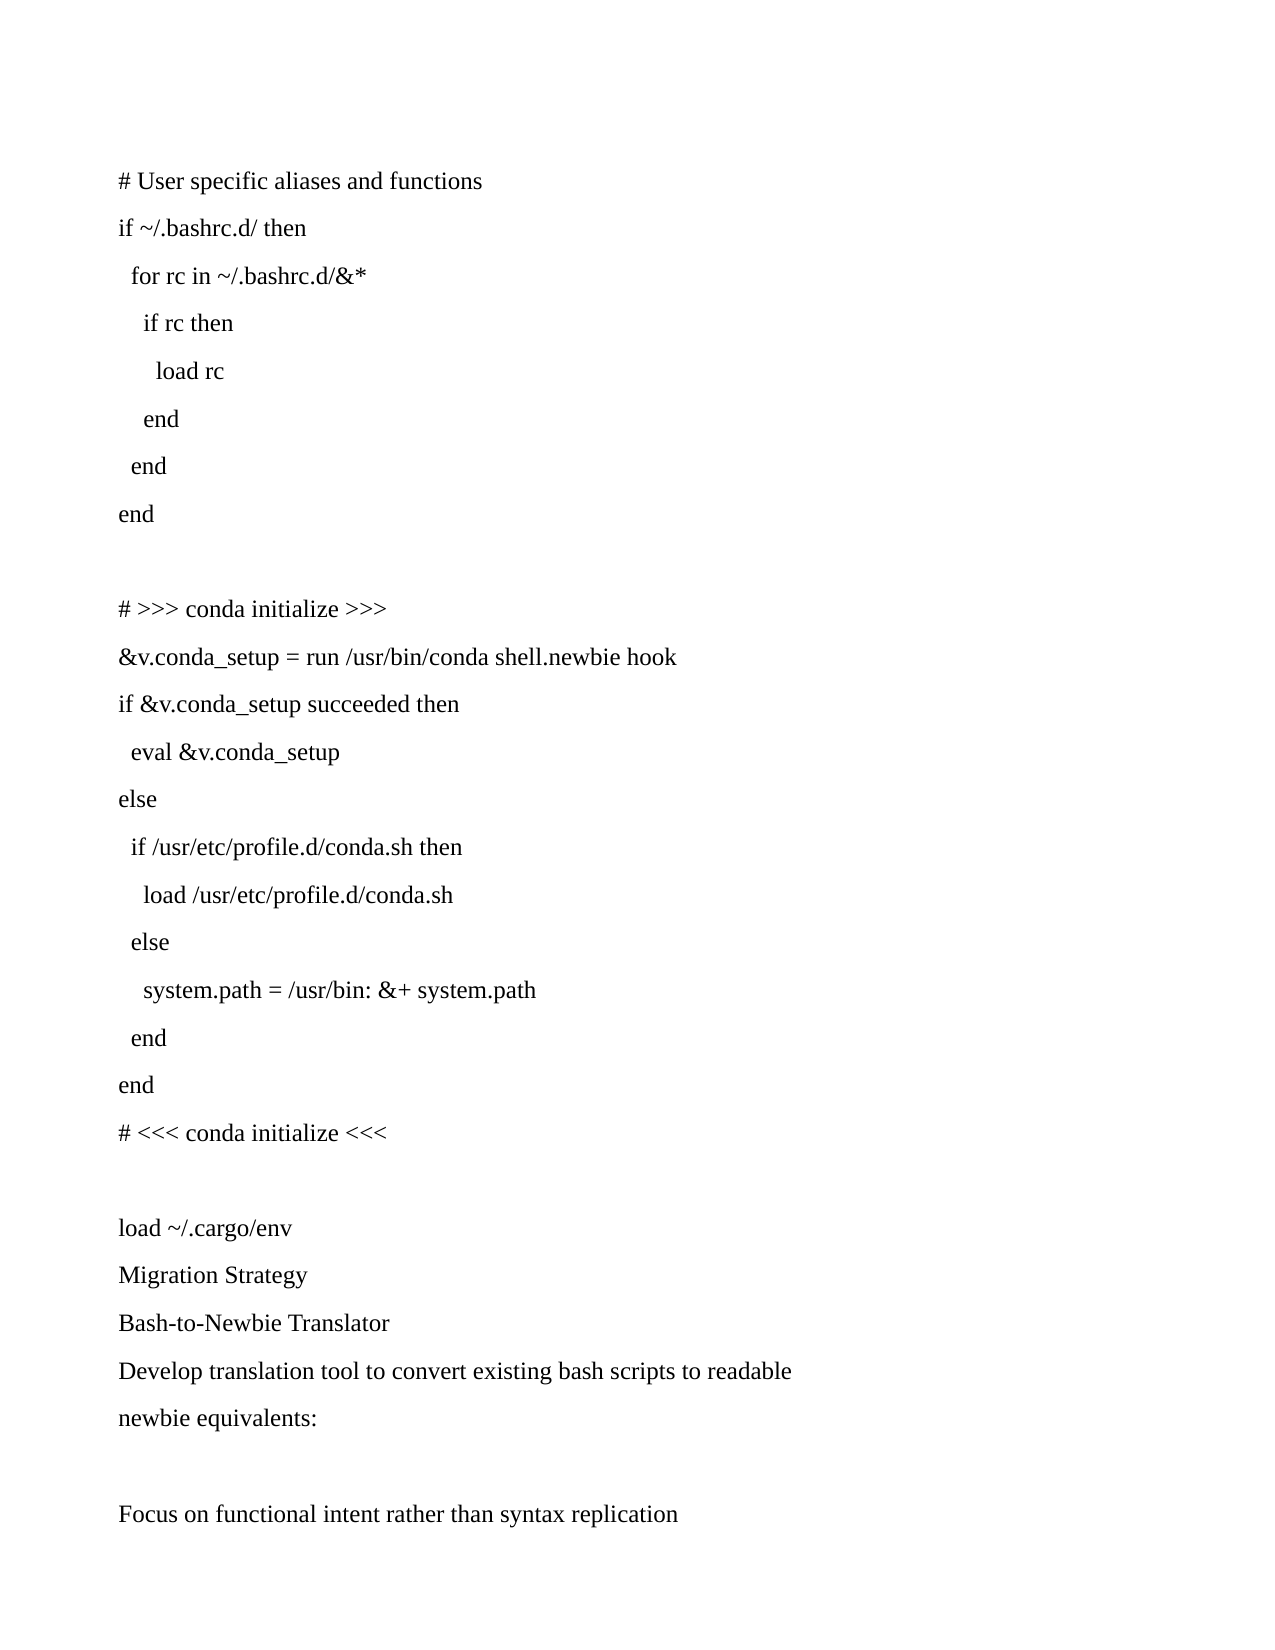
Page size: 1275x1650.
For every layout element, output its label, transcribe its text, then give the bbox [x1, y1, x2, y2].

text system.path = /usr/bin: &+ system.path [118, 975, 1157, 1004]
text &v.conda_setup = run /usr/bin/conda shell.newbie hook [118, 642, 1157, 671]
text if /usr/etc/profile.d/conda.sh then [118, 832, 1157, 861]
text Bash-to-Newbie Translator [118, 1308, 1157, 1337]
text if &v.conda_setup succeeded then [118, 689, 1157, 718]
text end [118, 1070, 1157, 1099]
text if ~/.bashrc.d/ then [118, 213, 1157, 242]
text end [118, 1023, 1157, 1051]
text newbie equivalents: [118, 1403, 1157, 1432]
text Focus on functional intent rather than syntax replication [118, 1499, 1157, 1527]
text else [118, 784, 1157, 813]
text if rc then [118, 308, 1157, 337]
text eval &v.conda_setup [118, 737, 1157, 766]
text # <<< conda initialize <<< [118, 1118, 1157, 1147]
text end [118, 499, 1157, 528]
text load rc [118, 356, 1157, 385]
text load ~/.cargo/env [118, 1213, 1157, 1242]
text else [118, 927, 1157, 956]
text # User specific aliases and functions [118, 166, 1157, 194]
text load /usr/etc/profile.d/conda.sh [118, 880, 1157, 908]
text # >>> conda initialize >>> [118, 594, 1157, 623]
text Migration Strategy [118, 1261, 1157, 1289]
text end [118, 404, 1157, 432]
text Develop translation tool to convert existing bash scripts to readable [118, 1356, 1157, 1384]
text for rc in ~/.bashrc.d/&* [118, 261, 1157, 290]
text end [118, 451, 1157, 480]
